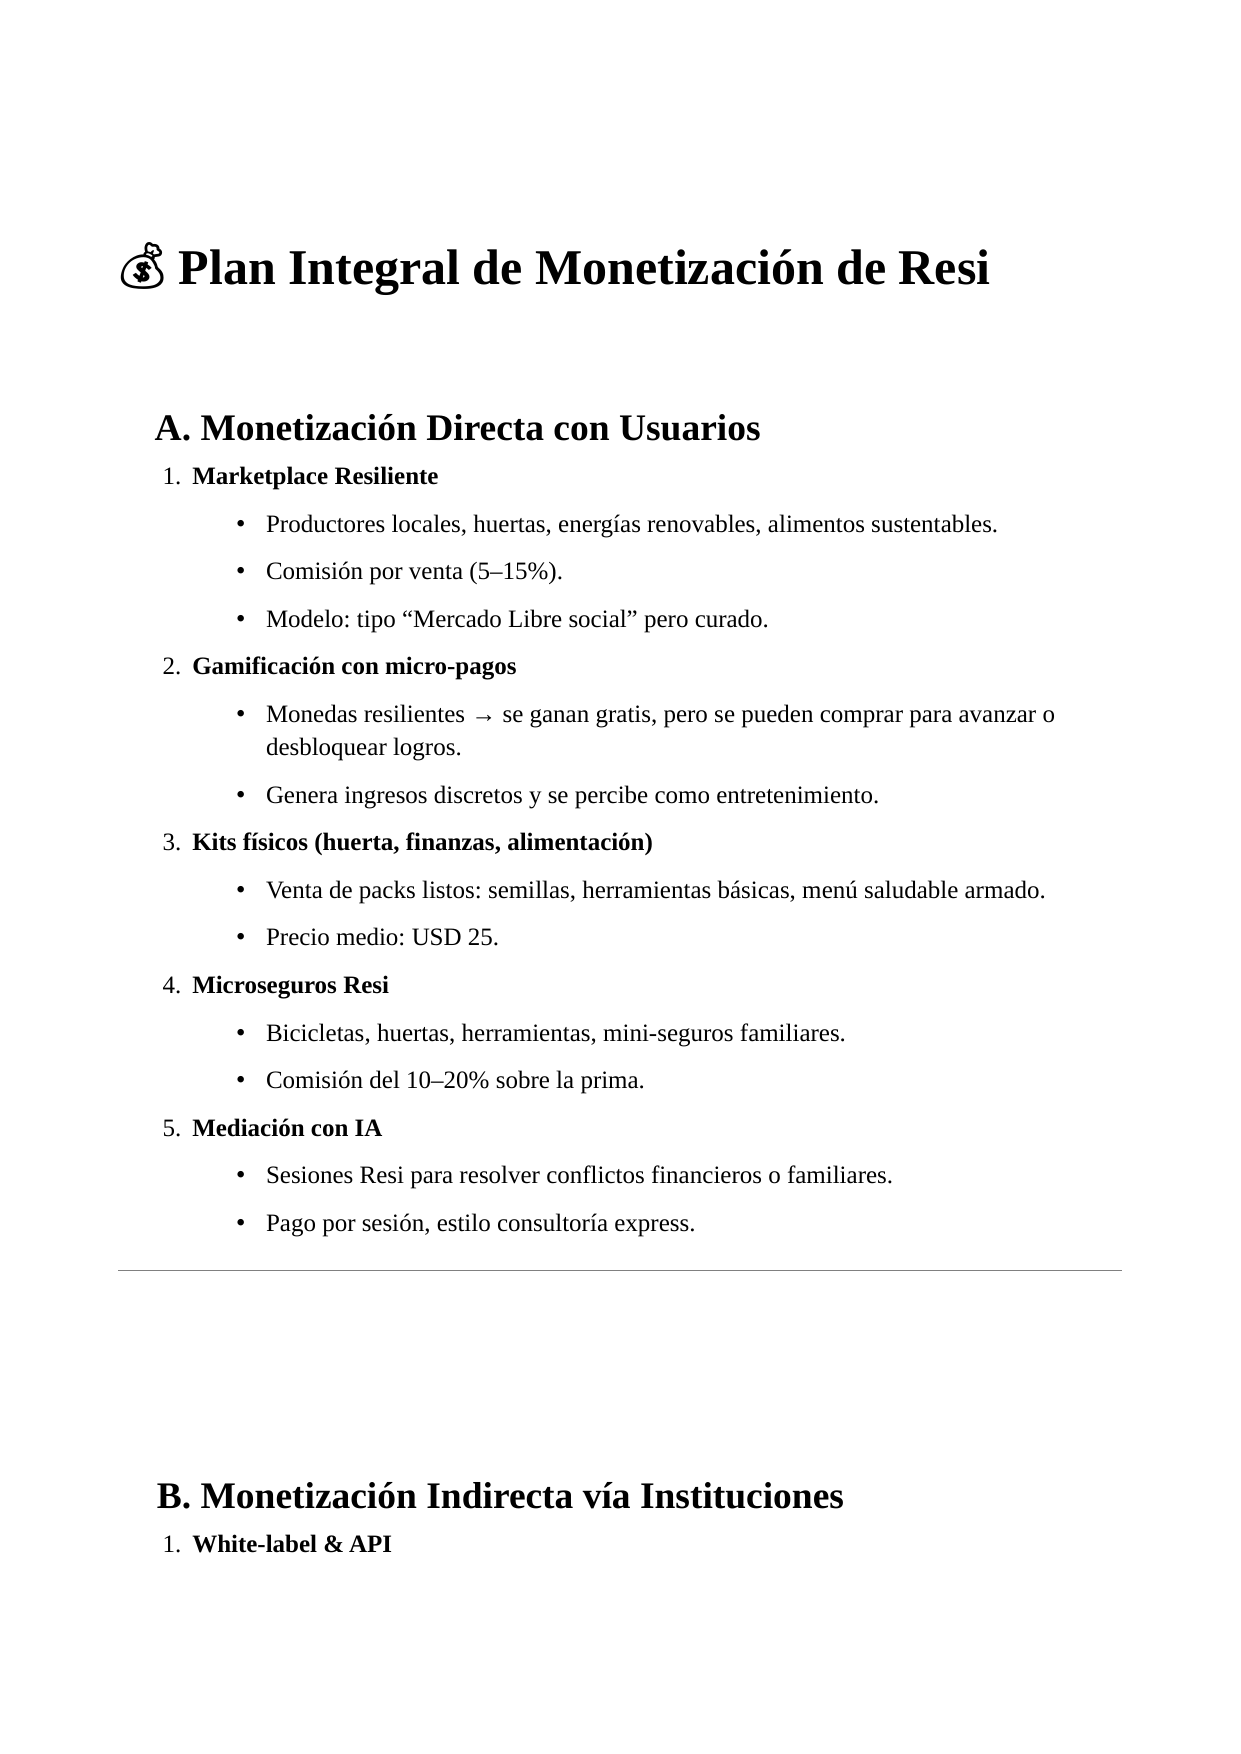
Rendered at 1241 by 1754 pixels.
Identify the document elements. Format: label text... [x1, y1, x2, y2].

subtitle 🔹 A. Monetización Directa con Usuarios [118, 405, 1122, 448]
list Sesiones Resi para resolver conflictos financieros o familiares. [236, 1161, 1122, 1189]
list Venta de packs listos: semillas, herramientas básicas, menú saludable armado. [236, 875, 1122, 904]
list Comisión del 10–20% sobre la prima. [236, 1065, 1122, 1094]
list Microseguros Resi [162, 970, 1122, 999]
list Kits físicos (huerta, finanzas, alimentación) [162, 827, 1122, 856]
list Precio medio: USD 25. [236, 922, 1122, 951]
list Gamificación con micro-pagos [162, 651, 1122, 680]
list Monedas resilientes → se ganan gratis, pero se pueden comprar para avanzar o desbloquear logros. [236, 699, 1122, 761]
subtitle 🔹 B. Monetización Indirecta vía Instituciones [118, 1474, 1122, 1517]
list Bicicletas, huertas, herramientas, mini-seguros familiares. [236, 1018, 1122, 1046]
list Comisión por venta (5–15%). [236, 556, 1122, 585]
list White-label & API [162, 1529, 1122, 1558]
list Marketplace Resiliente [162, 461, 1122, 490]
list Modelo: tipo “Mercado Libre social” pero curado. [236, 604, 1122, 633]
list Pago por sesión, estilo consultoría express. [236, 1208, 1122, 1237]
list Mediación con IA [162, 1113, 1122, 1142]
list Productores locales, huertas, energías renovables, alimentos sustentables. [236, 509, 1122, 537]
list Genera ingresos discretos y se percibe como entretenimiento. [236, 780, 1122, 808]
subtitle 💰 Plan Integral de Monetización de Resi [118, 238, 1122, 296]
